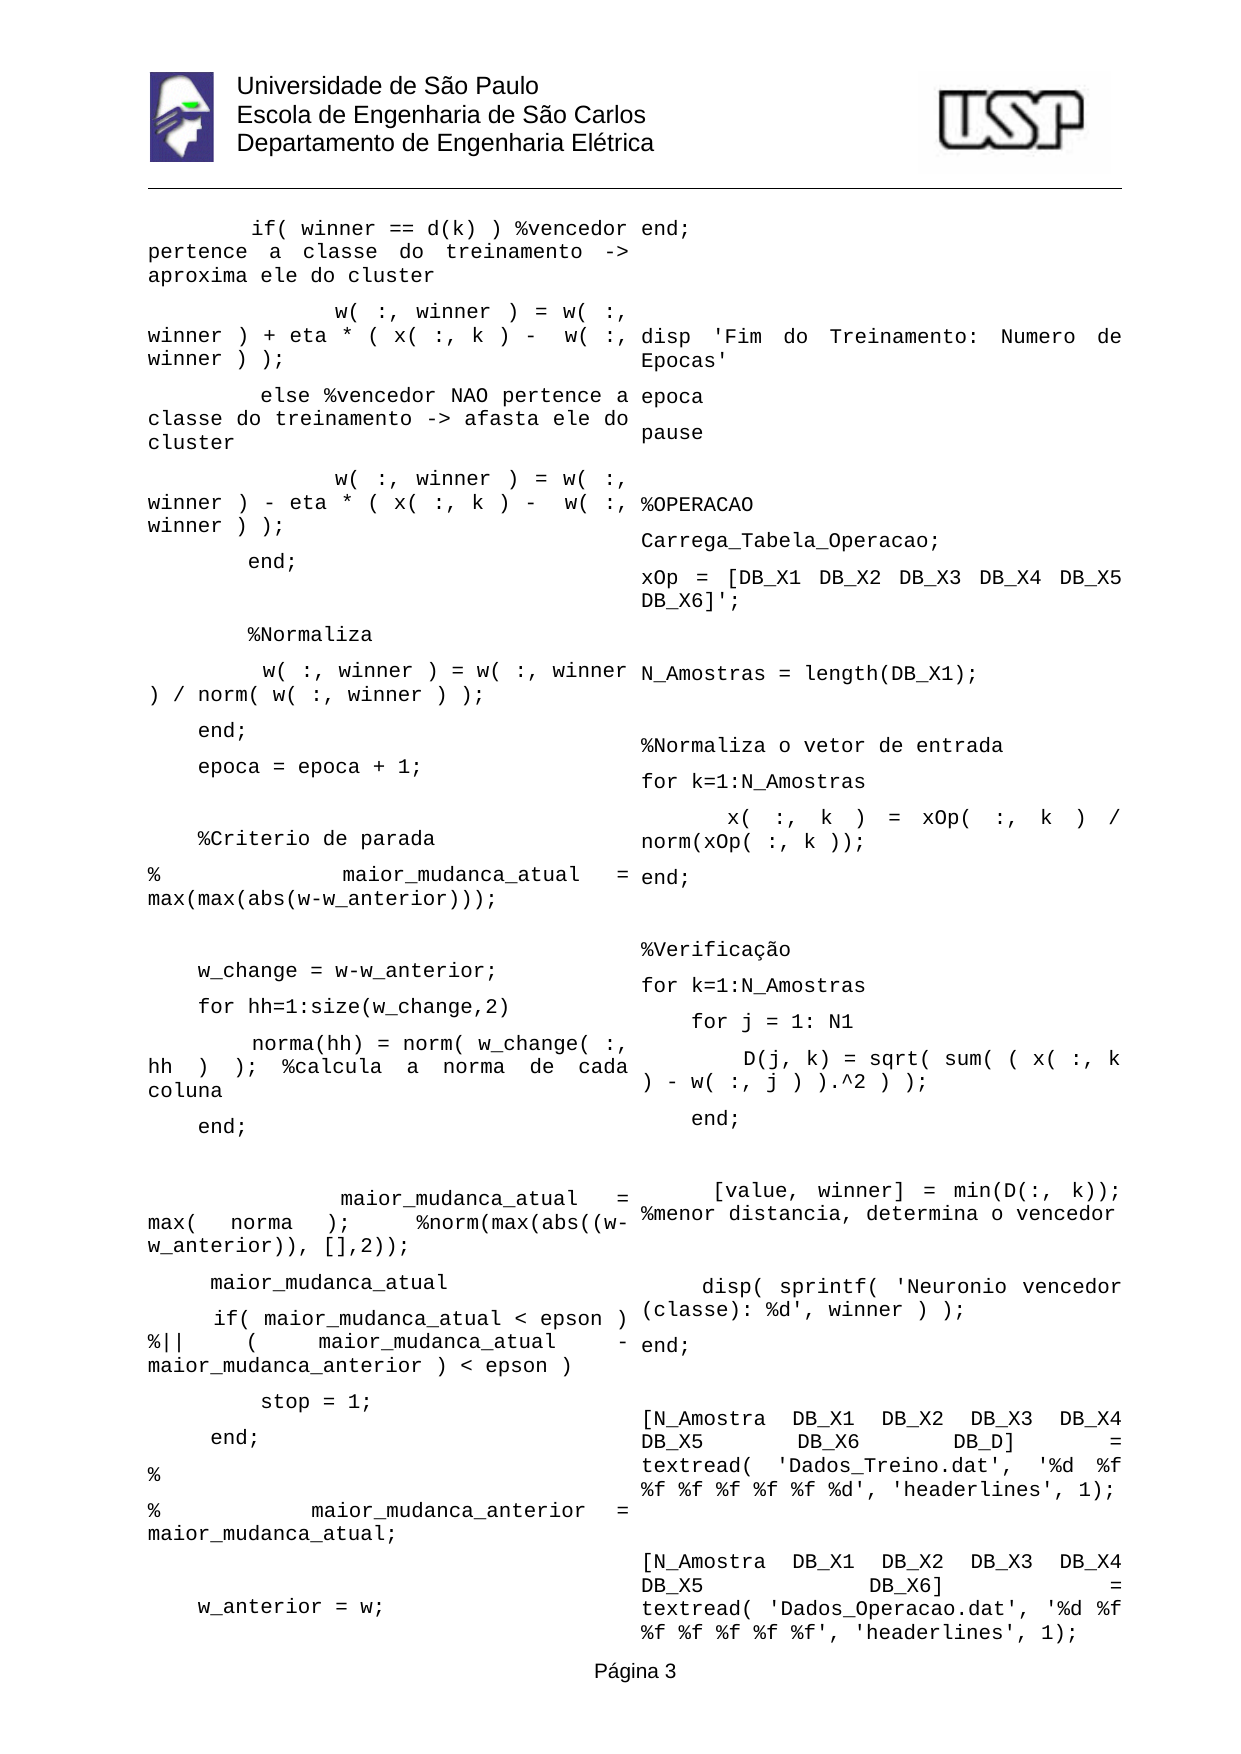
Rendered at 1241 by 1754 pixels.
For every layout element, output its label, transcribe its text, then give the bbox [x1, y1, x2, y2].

text %OPERACAO [641, 494, 1122, 518]
text %Normaliza [148, 624, 629, 647]
text for j = 1: N1 [641, 1012, 1122, 1035]
text w( :, winner ) = w( :, winner ) / norm( w( :, winner ) ); [148, 660, 629, 707]
text w( :, winner ) = w( :, winner ) + eta * ( x( :, k ) - w( :, winner ) ); [148, 301, 629, 372]
text disp 'Fim do Treinamento: Numero de Epocas' [641, 326, 1122, 373]
text N_Amostras = length(DB_X1); [641, 663, 1122, 686]
picture [918, 71, 1112, 175]
text for k=1:N_Amostras [641, 975, 1122, 999]
text end; [148, 551, 629, 575]
text %Normaliza o vetor de entrada [641, 735, 1122, 758]
text maior_mudanca_atual [148, 1272, 629, 1295]
text % [148, 1463, 629, 1487]
text end; [641, 218, 1122, 241]
text [N_Amostra DB_X1 DB_X2 DB_X3 DB_X4 DB_X5 DB_X6 DB_D] = textread( 'Dados_Treino.dat', '%d %f %f %f %f %f %f %d', 'headerlines', 1); [641, 1408, 1122, 1502]
text %Verificação [641, 939, 1122, 963]
text w_change = w-w_anterior; [148, 960, 629, 984]
text w( :, winner ) = w( :, winner ) - eta * ( x( :, k ) - w( :, winner ) ); [148, 468, 629, 539]
text % maior_mudanca_atual = max(max(abs(w-w_anterior))); [148, 864, 629, 912]
text epoca = epoca + 1; [148, 756, 629, 779]
text disp( sprintf( 'Neuronio vencedor (classe): %d', winner ) ); [641, 1276, 1122, 1323]
text end; [641, 1107, 1122, 1131]
text %Criterio de parada [148, 828, 629, 852]
text xOp = [DB_X1 DB_X2 DB_X3 DB_X4 DB_X5 DB_X6]'; [641, 567, 1122, 614]
text else %vencedor NAO pertence a classe do treinamento -> afasta ele do cluster [148, 384, 629, 456]
text if( maior_mudanca_atual < epson ) %|| ( maior_mudanca_atual - maior_mudanca_anterior ) < epson ) [148, 1308, 629, 1379]
text if( winner == d(k) ) %vencedor pertence a classe do treinamento -> aproxima ele do cluster [148, 218, 629, 289]
text for k=1:N_Amostras [641, 771, 1122, 795]
text [N_Amostra DB_X1 DB_X2 DB_X3 DB_X4 DB_X5 DB_X6] = textread( 'Dados_Operacao.dat', '%d %f %f %f %f %f %f', 'headerlines', 1); [641, 1551, 1122, 1646]
text end; [148, 1116, 629, 1139]
text norma(hh) = norm( w_change( :, hh ) ); %calcula a norma de cada coluna [148, 1032, 629, 1103]
text maior_mudanca_atual = max( norma ); %norm(max(abs((w-w_anterior)), [],2)); [148, 1188, 629, 1259]
text [value, winner] = min(D(:, k)); %menor distancia, determina o vencedor [641, 1180, 1122, 1227]
text end; [641, 867, 1122, 891]
text x( :, k ) = xOp( :, k ) / norm(xOp( :, k )); [641, 807, 1122, 854]
text stop = 1; [148, 1391, 629, 1415]
text end; [148, 1427, 629, 1451]
text end; [148, 720, 629, 743]
text pause [641, 422, 1122, 446]
picture [149, 72, 214, 162]
text D(j, k) = sqrt( sum( ( x( :, k ) - w( :, j ) ).^2 ) ); [641, 1048, 1122, 1095]
text % maior_mudanca_anterior = maior_mudanca_atual; [148, 1500, 629, 1547]
text w_anterior = w; [148, 1596, 629, 1619]
text epoca [641, 386, 1122, 409]
text Carrega_Tabela_Operacao; [641, 531, 1122, 554]
text for hh=1:size(w_change,2) [148, 996, 629, 1020]
text end; [641, 1336, 1122, 1359]
